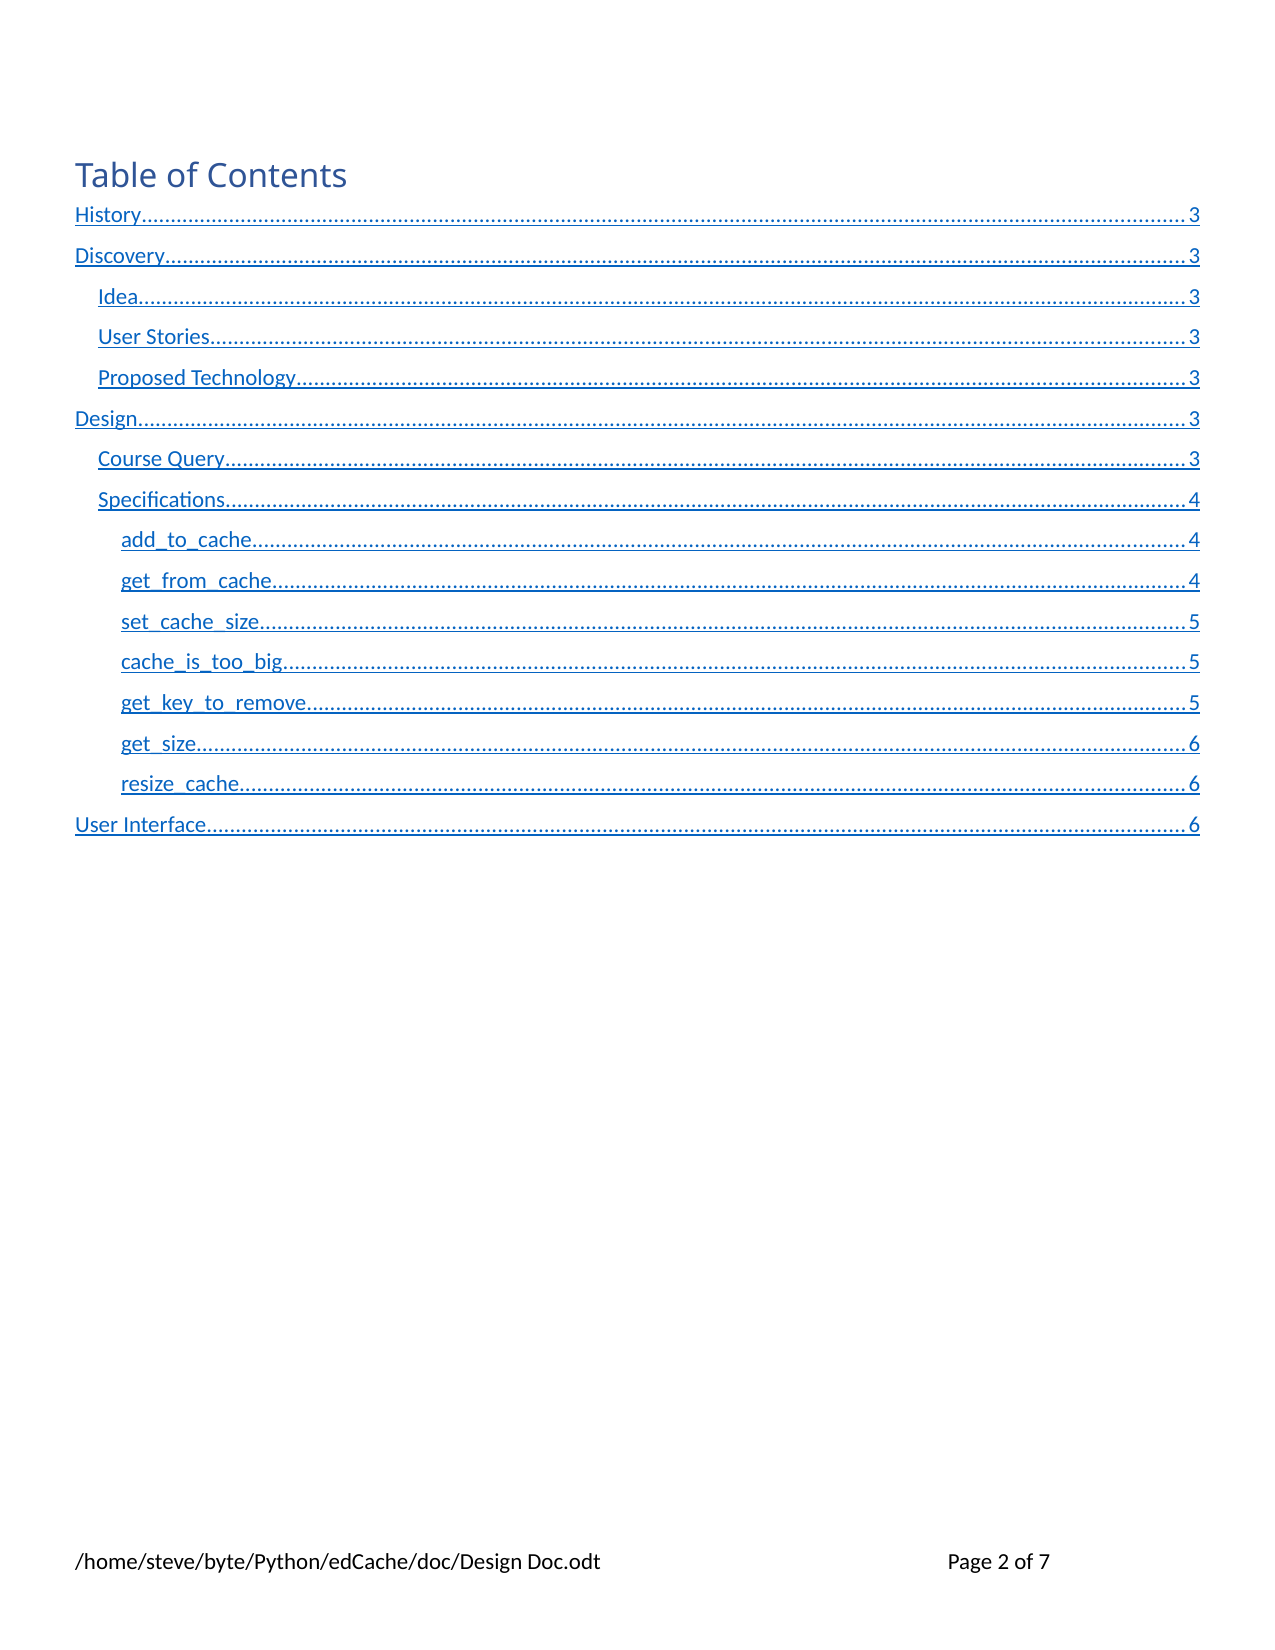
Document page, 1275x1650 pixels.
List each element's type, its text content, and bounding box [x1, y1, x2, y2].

text get_size 6 [121, 729, 1200, 753]
text User Stories 3 [98, 322, 1200, 347]
subtitle Table of Contents [75, 152, 1200, 197]
text cache_is_too_big 5 [121, 647, 1200, 672]
text Specifications 4 [98, 485, 1200, 509]
text History 3 [75, 201, 1200, 225]
text Idea 3 [98, 282, 1200, 306]
text add_to_cache 4 [121, 526, 1200, 550]
text set_cache_size 5 [121, 607, 1200, 631]
text get_from_cache 4 [121, 566, 1200, 590]
text Proposed Technology 3 [98, 363, 1200, 387]
text Discovery 3 [75, 241, 1200, 265]
text Design 3 [75, 404, 1200, 428]
text resize_cache 6 [121, 769, 1200, 793]
text Course Query 3 [98, 444, 1200, 468]
text User Interface 6 [75, 810, 1200, 834]
text get_key_to_remove 5 [121, 688, 1200, 712]
